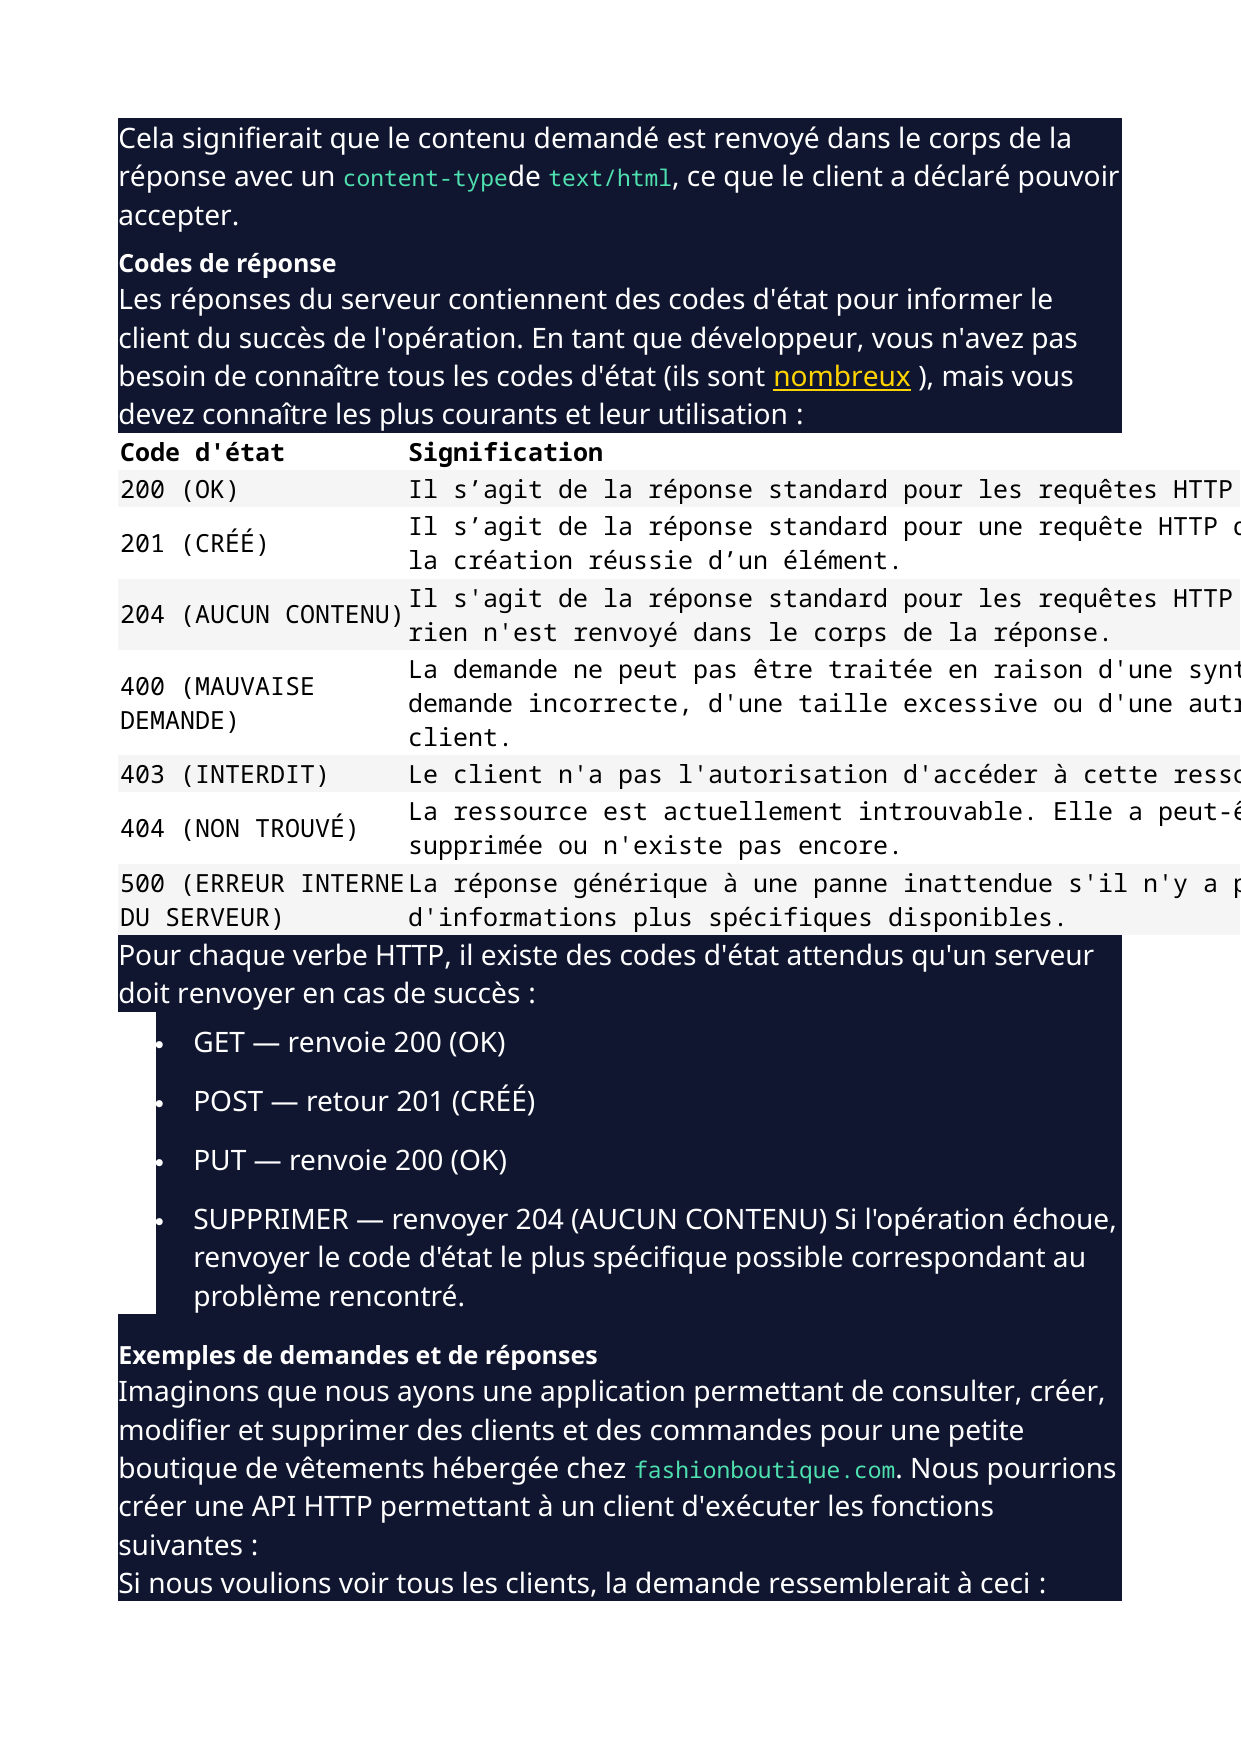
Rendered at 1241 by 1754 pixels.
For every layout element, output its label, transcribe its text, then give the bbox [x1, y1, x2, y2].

text Les réponses du serveur contiennent des codes d'état pour informer le client du succès de l'opération. En tant que développeur, vous n'avez pas besoin de connaître tous les codes d'état (ils sont nombreux ), mais vous devez connaître les plus courants et leur utilisation : [118, 280, 1122, 433]
text Si nous voulions voir tous les clients, la demande ressemblerait à ceci : [118, 1563, 1122, 1601]
table_header Signification [406, 433, 1240, 470]
list SUPPRIMER — renvoyer 204 (AUCUN CONTENU) Si l'opération échoue, renvoyer le code d'état le plus spécifique possible correspondant au problème rencontré. [156, 1199, 1122, 1314]
table_cell La ressource est actuellement introuvable. Elle a peut-être été supprimée ou n'existe pas encore. [406, 793, 1240, 864]
list POST — retour 201 (CRÉÉ) [156, 1081, 1122, 1119]
table_cell 201 (CRÉÉ) [118, 508, 406, 579]
subtitle Exemples de demandes et de réponses [118, 1337, 1122, 1371]
table_cell La demande ne peut pas être traitée en raison d'une syntaxe de demande incorrecte, d'une taille excessive ou d'une autre erreur client. [406, 650, 1240, 755]
table_cell Il s’agit de la réponse standard pour une requête HTTP qui a abouti à la création réussie d’un élément. [406, 508, 1240, 579]
table_cell Le client n'a pas l'autorisation d'accéder à cette ressource. [406, 755, 1240, 792]
list GET — renvoie 200 (OK) [156, 1022, 1122, 1060]
table_cell Il s’agit de la réponse standard pour les requêtes HTTP réussies. [406, 470, 1240, 507]
text Cela signifierait que le contenu demandé est renvoyé dans le corps de la réponse avec un content-typede text/html, ce que le client a déclaré pouvoir accepter. [118, 118, 1122, 233]
table_cell La réponse générique à une panne inattendue s'il n'y a pas d'informations plus spécifiques disponibles. [406, 864, 1240, 935]
text Imaginons que nous ayons une application permettant de consulter, créer, modifier et supprimer des clients et des commandes pour une petite boutique de vêtements hébergée chez fashionboutique.com. Nous pourrions créer une API HTTP permettant à un client d'exécuter les fonctions suivantes : [118, 1371, 1122, 1563]
table_cell 404 (NON TROUVÉ) [118, 793, 406, 864]
table_cell 400 (MAUVAISE DEMANDE) [118, 650, 406, 755]
table_cell 500 (ERREUR INTERNE DU SERVEUR) [118, 864, 406, 935]
table_header Code d'état [118, 433, 406, 470]
table_cell 200 (OK) [118, 470, 406, 507]
subtitle Codes de réponse [118, 246, 1122, 280]
table_cell 204 (AUCUN CONTENU) [118, 579, 406, 650]
text Pour chaque verbe HTTP, il existe des codes d'état attendus qu'un serveur doit renvoyer en cas de succès : [118, 935, 1122, 1012]
list PUT — renvoie 200 (OK) [156, 1140, 1122, 1179]
table_cell 403 (INTERDIT) [118, 755, 406, 792]
table_cell Il s'agit de la réponse standard pour les requêtes HTTP réussies, où rien n'est renvoyé dans le corps de la réponse. [406, 579, 1240, 650]
